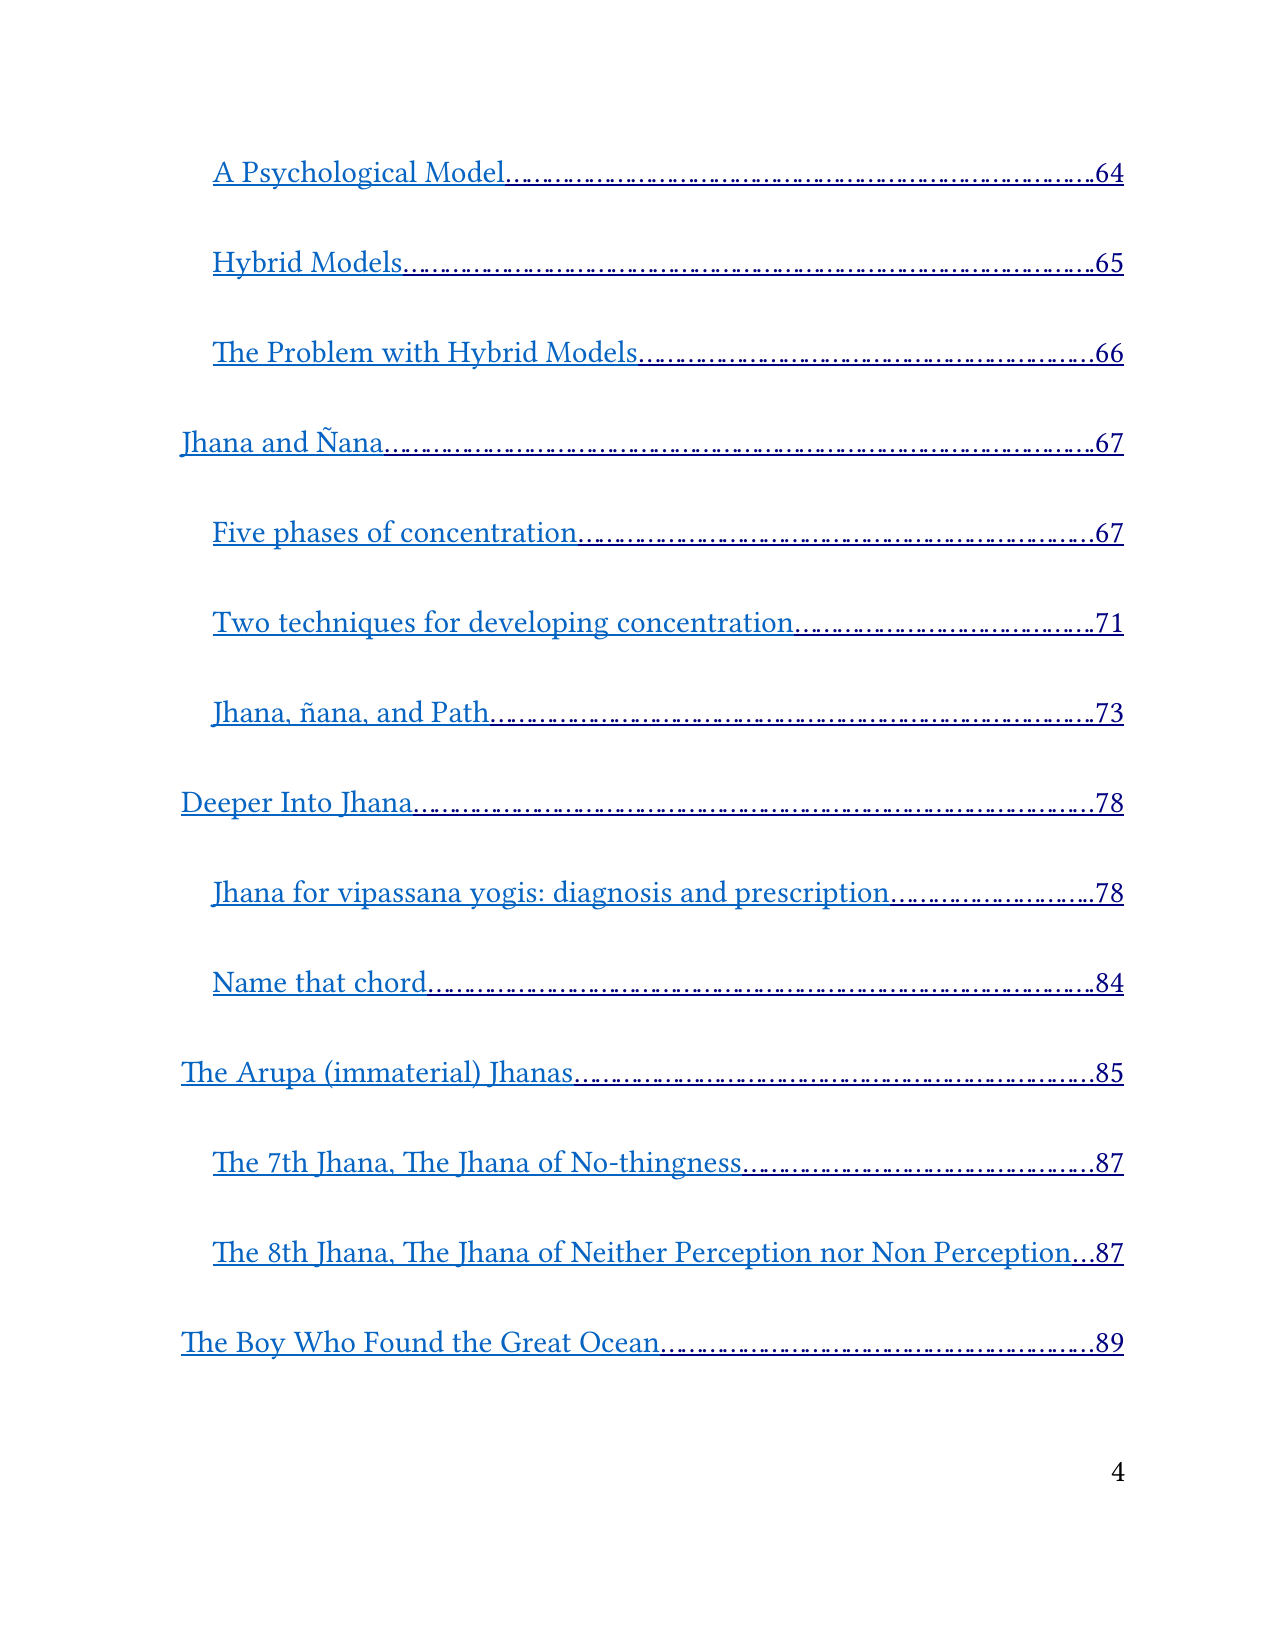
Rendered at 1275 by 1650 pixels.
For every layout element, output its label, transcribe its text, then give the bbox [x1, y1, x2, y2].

text The 7th Jhana, The Jhana of No-thingness 87 [212, 1140, 1125, 1180]
text Jhana, ñana, and Path 73 [212, 690, 1125, 730]
text Hybrid Models 65 [212, 240, 1125, 280]
text Two techniques for developing concentration 71 [212, 600, 1125, 640]
text The Arupa (immaterial) Jhanas 85 [181, 1050, 1125, 1090]
text Deeper Into Jhana 78 [181, 780, 1125, 820]
text Name that chord 84 [212, 960, 1125, 1000]
text The 8th Jhana, The Jhana of Neither Perception nor Non Perception 87 [212, 1230, 1125, 1270]
text A Psychological Model 64 [212, 150, 1125, 190]
text The Boy Who Found the Great Ocean 89 [181, 1320, 1125, 1360]
text Jhana and Ñana 67 [181, 420, 1125, 460]
text Five phases of concentration 67 [212, 510, 1125, 550]
text Jhana for vipassana yogis: diagnosis and prescription 78 [212, 870, 1125, 910]
text The Problem with Hybrid Models 66 [212, 330, 1125, 370]
